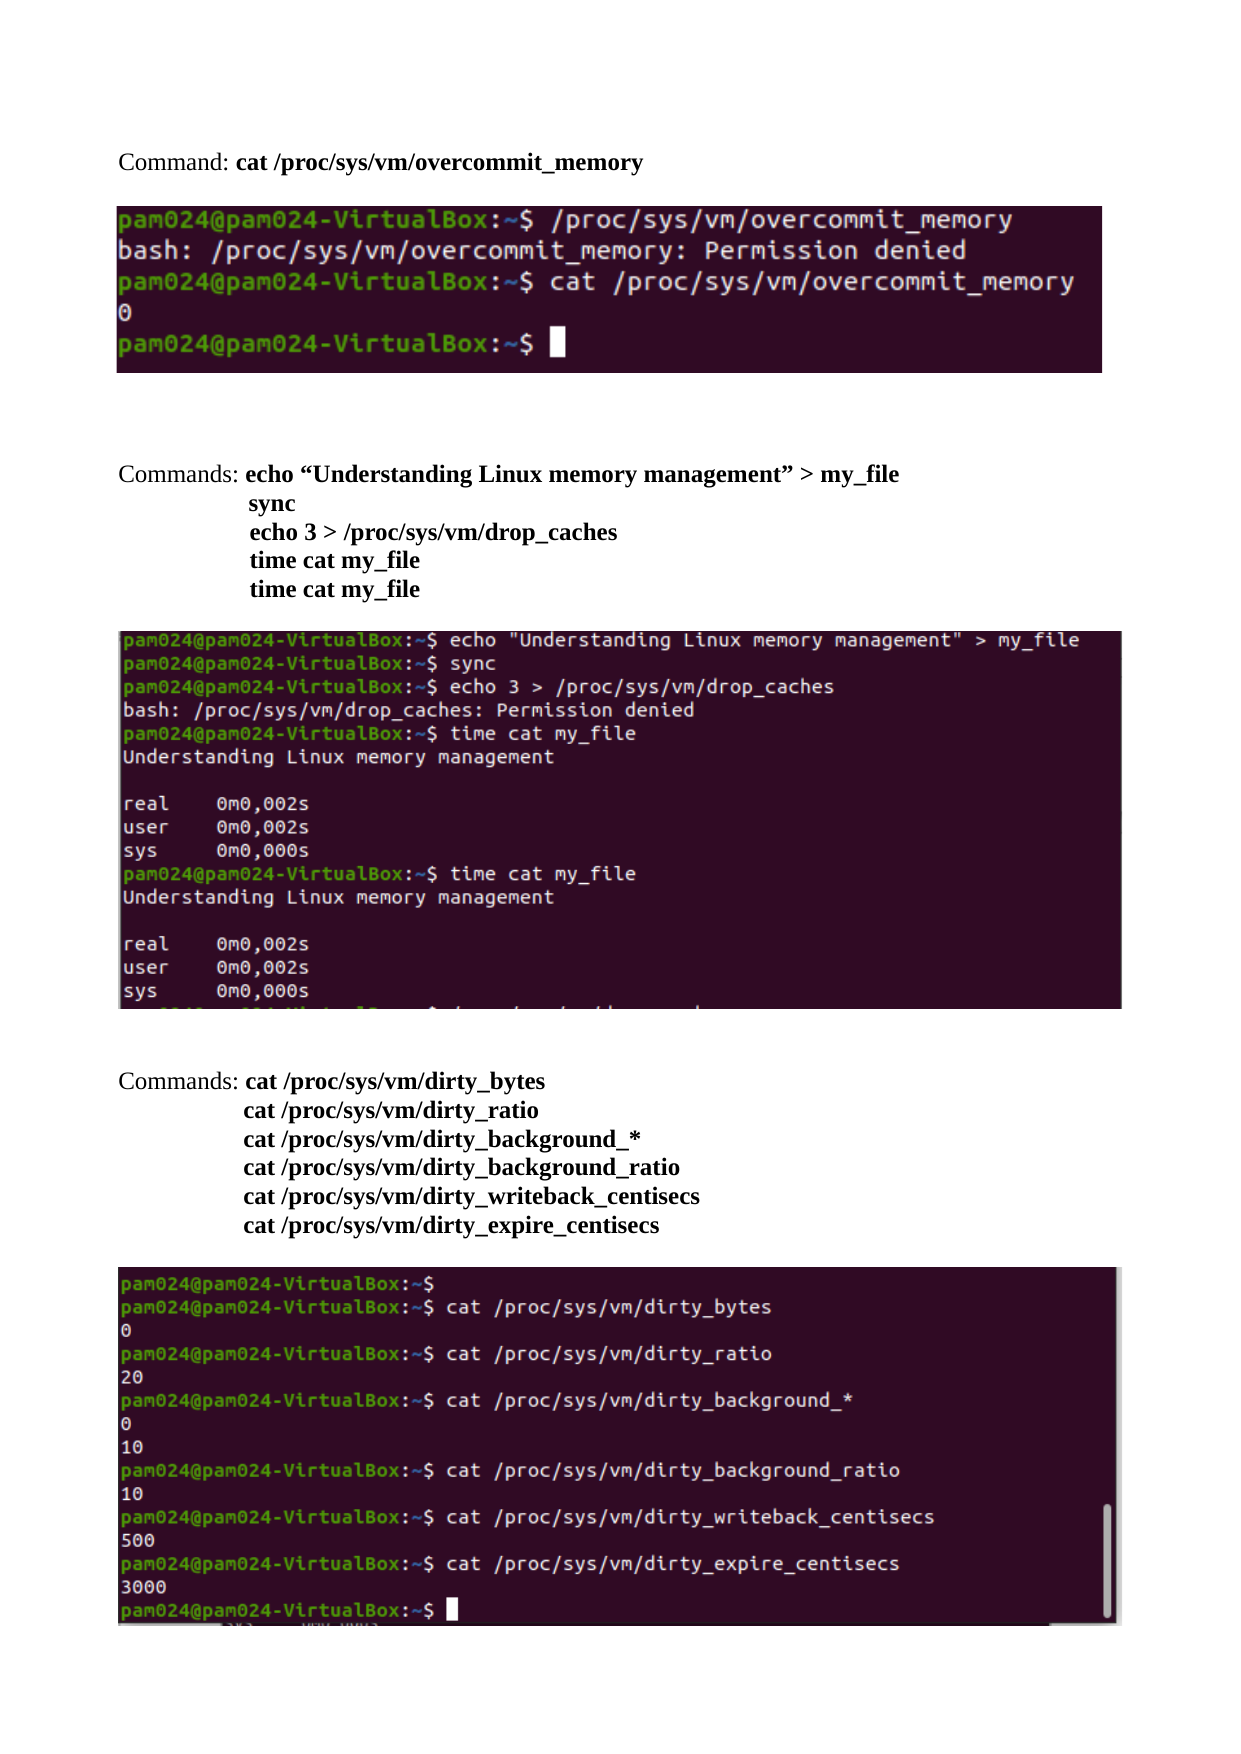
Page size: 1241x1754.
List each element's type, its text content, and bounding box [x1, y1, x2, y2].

picture [118, 1267, 1123, 1626]
text echo 3 > /proc/sys/vm/drop_caches [118, 517, 1122, 546]
picture [118, 631, 1123, 1009]
picture [116, 206, 1103, 373]
text cat /proc/sys/vm/dirty_background_ratio [118, 1152, 1122, 1181]
text cat /proc/sys/vm/dirty_expire_centisecs [118, 1210, 1122, 1239]
text cat /proc/sys/vm/dirty_background_* [118, 1124, 1122, 1152]
text Command: cat /proc/sys/vm/overcommit_memory [118, 147, 1122, 176]
text sync [118, 488, 1122, 517]
text cat /proc/sys/vm/dirty_writeback_centisecs [118, 1181, 1122, 1210]
text time cat my_file [118, 546, 1122, 574]
text Commands: echo “Understanding Linux memory management” > my_file [118, 459, 1122, 488]
text cat /proc/sys/vm/dirty_ratio [118, 1095, 1122, 1124]
text time cat my_file [118, 574, 1122, 603]
text Commands: cat /proc/sys/vm/dirty_bytes [118, 1066, 1122, 1095]
